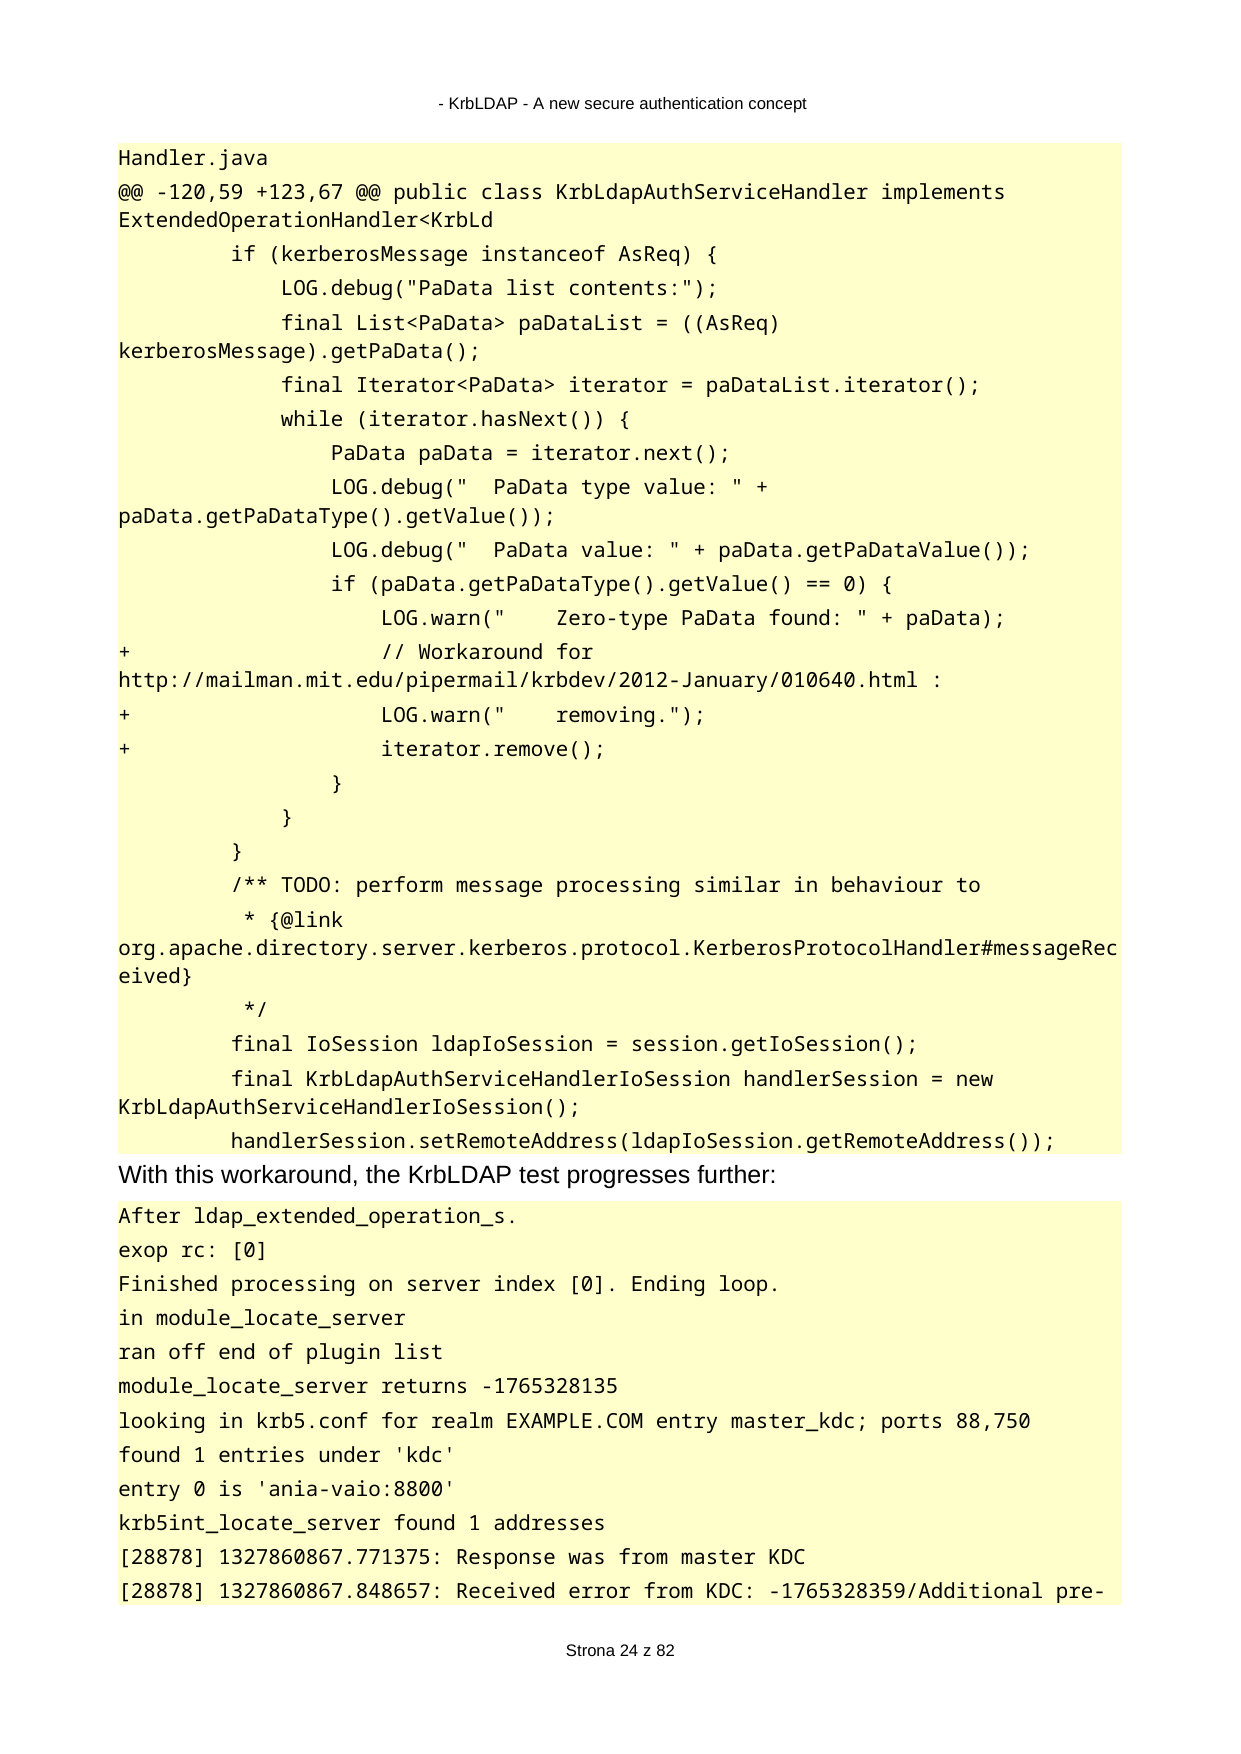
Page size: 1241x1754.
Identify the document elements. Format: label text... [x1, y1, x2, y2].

text [28878] 1327860867.771375: Response was from master KDC [118, 1542, 1122, 1571]
text } [118, 768, 1122, 796]
text final Iterator<PaData> iterator = paDataList.iterator(); [118, 370, 1122, 398]
text final KrbLdapAuthServiceHandlerIoSession handlerSession = new KrbLdapAuthServiceHandlerIoSession(); [118, 1064, 1122, 1120]
text LOG.debug(" PaData type value: " + paData.getPaDataType().getValue()); [118, 472, 1122, 529]
text LOG.debug("PaData list contents:"); [118, 273, 1122, 302]
text * {@link org.apache.directory.server.kerberos.protocol.KerberosProtocolHandler#messageReceived} [118, 905, 1122, 989]
text LOG.debug(" PaData value: " + paData.getPaDataValue()); [118, 535, 1122, 563]
text PaData paData = iterator.next(); [118, 438, 1122, 467]
text final IoSession ldapIoSession = session.getIoSession(); [118, 1029, 1122, 1058]
text while (iterator.hasNext()) { [118, 404, 1122, 432]
text + // Workaround for http://mailman.mit.edu/pipermail/krbdev/2012-January/010640.html : [118, 637, 1122, 694]
text final List<PaData> paDataList = ((AsReq) kerberosMessage).getPaData(); [118, 308, 1122, 364]
text entry 0 is 'ania-vaio:8800' [118, 1474, 1122, 1502]
text [28878] 1327860867.848657: Received error from KDC: -1765328359/Additional pre- [118, 1577, 1122, 1605]
text */ [118, 995, 1122, 1024]
text looking in krb5.conf for realm EXAMPLE.COM entry master_kdc; ports 88,750 [118, 1406, 1122, 1434]
text Finished processing on server index [0]. Ending loop. [118, 1269, 1122, 1297]
text @@ -120,59 +123,67 @@ public class KrbLdapAuthServiceHandler implements ExtendedOperationHandler<KrbLd [118, 177, 1122, 233]
text + iterator.remove(); [118, 734, 1122, 762]
text Handler.java [118, 143, 1122, 171]
text if (kerberosMessage instanceof AsReq) { [118, 239, 1122, 267]
text if (paData.getPaDataType().getValue() == 0) { [118, 569, 1122, 597]
text handlerSession.setRemoteAddress(ldapIoSession.getRemoteAddress()); [118, 1126, 1122, 1154]
text in module_locate_server [118, 1303, 1122, 1332]
text After ldap_extended_operation_s. [118, 1201, 1122, 1229]
text With this workaround, the KrbLDAP test progresses further: [118, 1160, 1122, 1188]
text found 1 entries under 'kdc' [118, 1440, 1122, 1468]
text } [118, 802, 1122, 831]
text ran off end of plugin list [118, 1337, 1122, 1366]
text } [118, 836, 1122, 865]
text + LOG.warn(" removing."); [118, 700, 1122, 728]
text /** TODO: perform message processing similar in behaviour to [118, 871, 1122, 899]
text exop rc: [0] [118, 1235, 1122, 1263]
text module_locate_server returns -1765328135 [118, 1372, 1122, 1400]
text LOG.warn(" Zero-type PaData found: " + paData); [118, 603, 1122, 631]
text krb5int_locate_server found 1 addresses [118, 1508, 1122, 1537]
